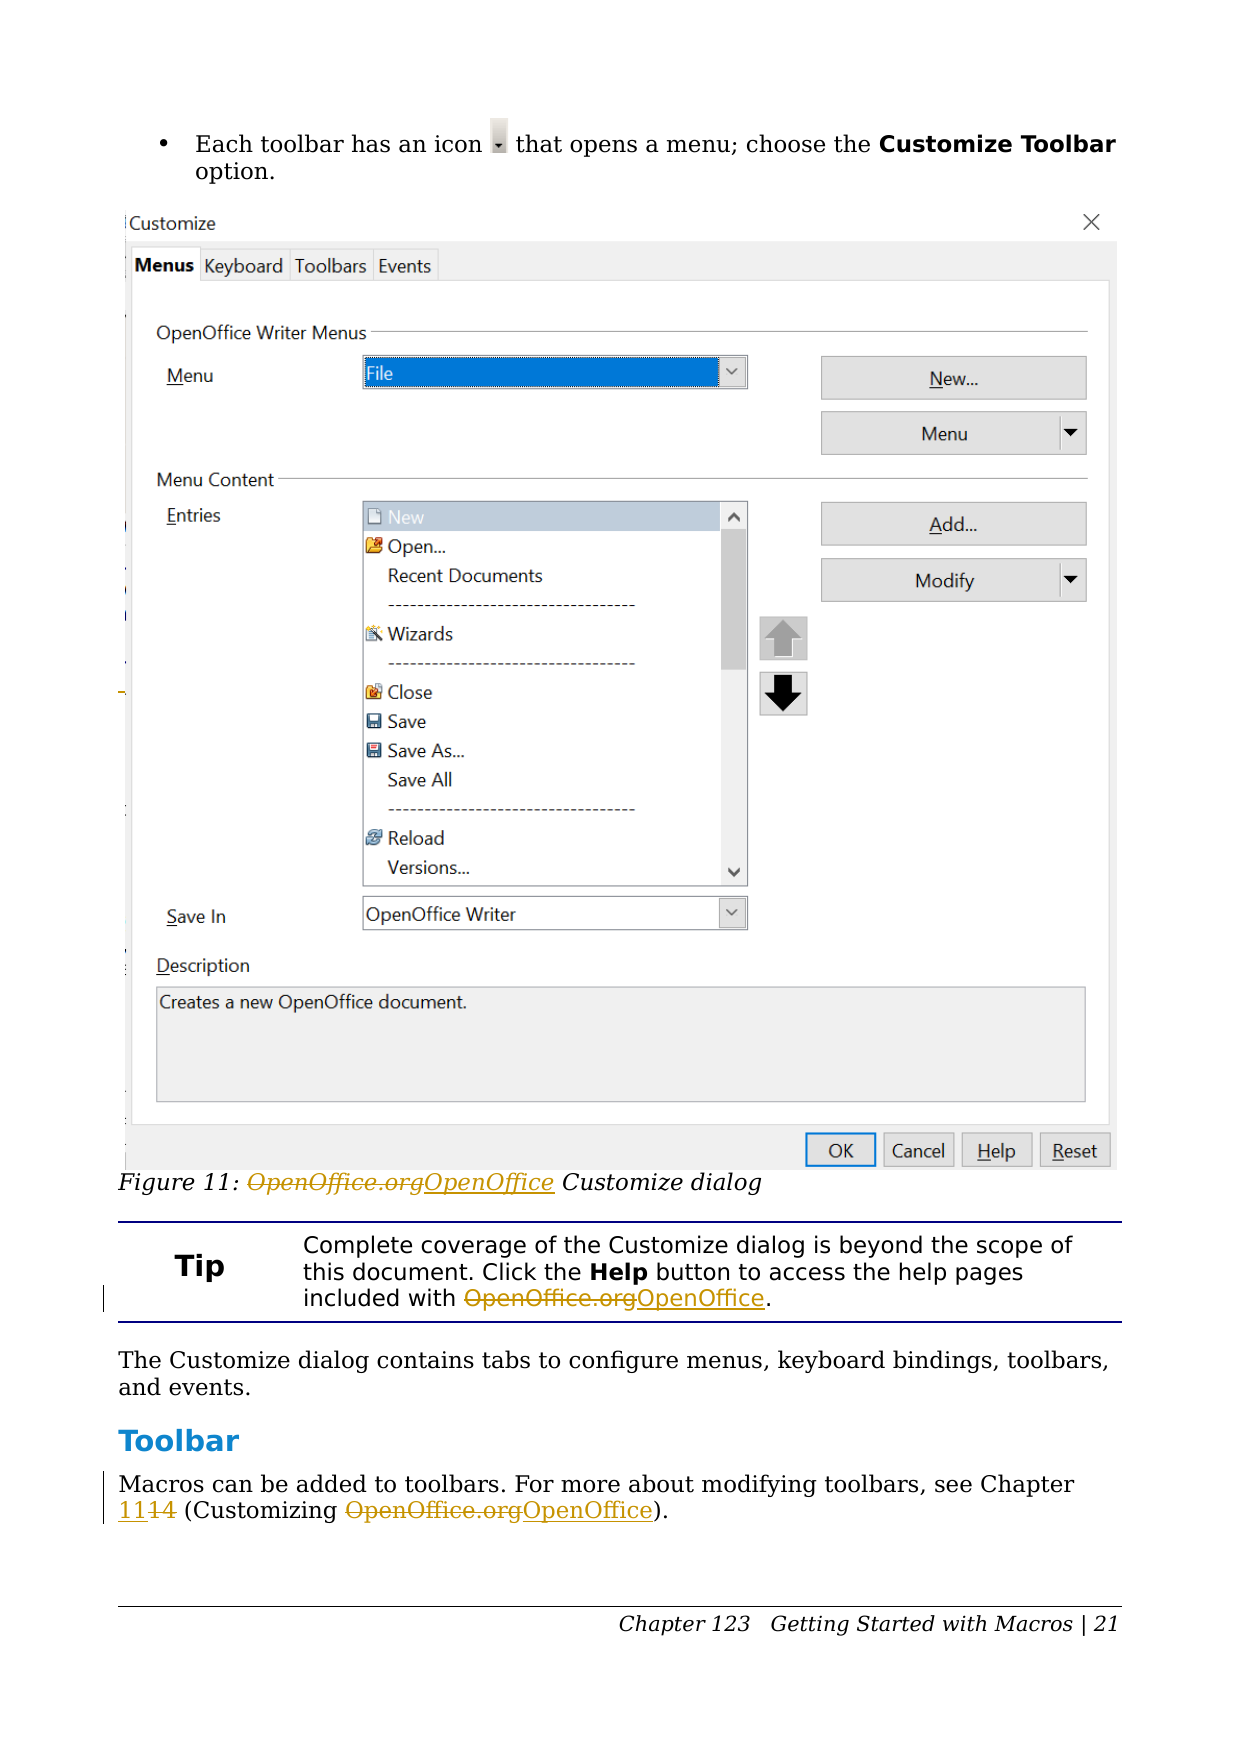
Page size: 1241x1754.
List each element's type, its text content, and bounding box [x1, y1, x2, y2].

picture [490, 118, 509, 153]
subtitle Toolbar [118, 1425, 1122, 1459]
picture [125, 210, 1117, 1170]
text Macros can be added to toolbars. For more about modifying toolbars, see Chapter 11 (Customizing OpenOffice). [118, 1471, 1122, 1524]
table_header Complete coverage of the Customize dialog is beyond the scope of this document. Click the Help button to access the help pages included with OpenOffice. [281, 1223, 1122, 1321]
text The Customize dialog contains tabs to configure menus, keyboard bindings, toolbars, and events. [118, 1347, 1122, 1400]
text Figure 11: OpenOffice Customize dialog [118, 1169, 1122, 1196]
table_header Tip [118, 1223, 281, 1321]
list Each toolbar has an icon that opens a menu; choose the Customize Toolbar option. [156, 118, 1122, 185]
